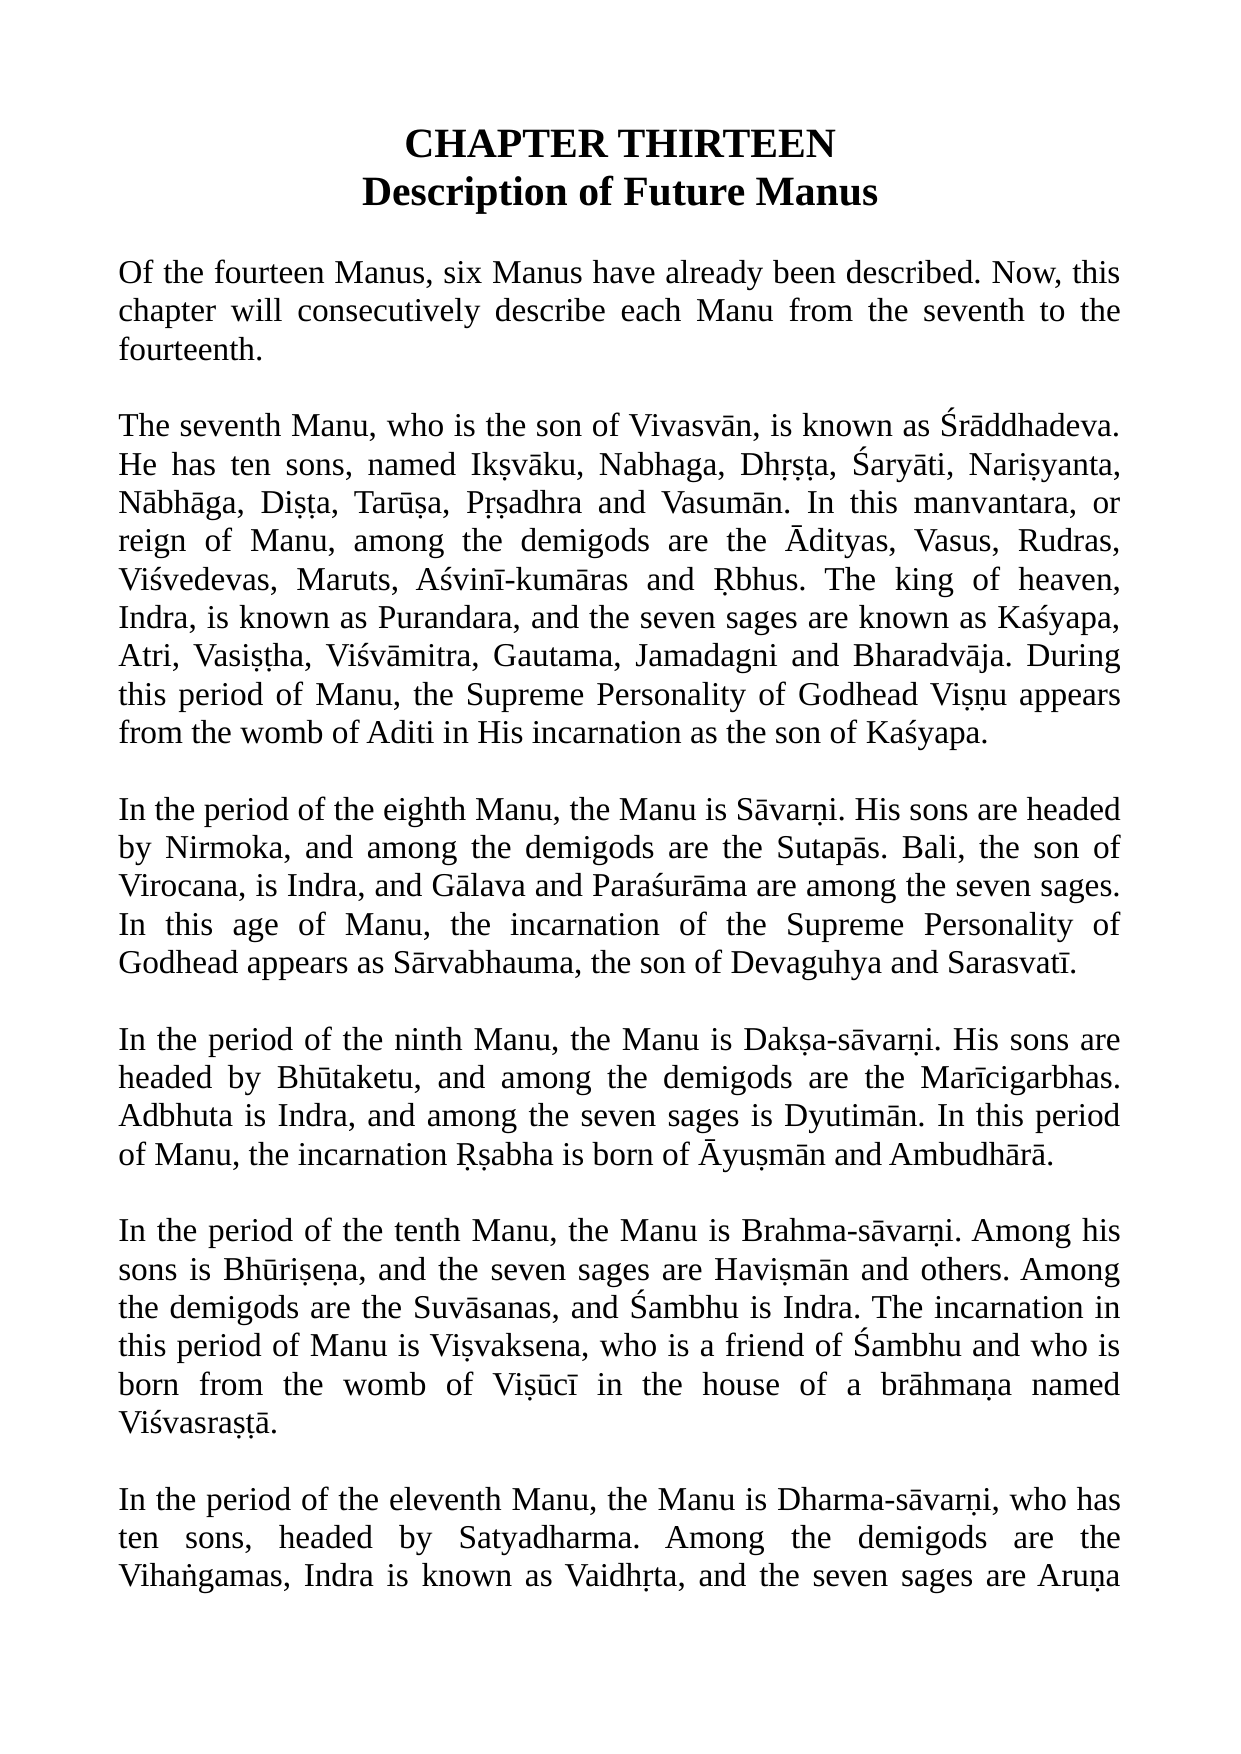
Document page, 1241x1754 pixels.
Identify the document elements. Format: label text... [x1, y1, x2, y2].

text Description of Future Manus [118, 166, 1122, 214]
text Of the fourteen Manus, six Manus have already been described. Now, this chapter will consecutively describe each Manu from the seventh to the fourteenth. [118, 252, 1122, 367]
text The seventh Manu, who is the son of Vivasvān, is known as Śrāddhadeva. He has ten sons, named Ikṣvāku, Nabhaga, Dhṛṣṭa, Śaryāti, Nariṣyanta, Nābhāga, Diṣṭa, Tarūṣa, Pṛṣadhra and Vasumān. In this manvantara, or reign of Manu, among the demigods are the Ādityas, Vasus, Rudras, Viśvedevas, Maruts, Aśvinī-kumāras and Ṛbhus. The king of heaven, Indra, is known as Purandara, and the seven sages are known as Kaśyapa, Atri, Vasiṣṭha, Viśvāmitra, Gautama, Jamadagni and Bharadvāja. During this period of Manu, the Supreme Personality of Godhead Viṣṇu appears from the womb of Aditi in His incarnation as the son of Kaśyapa. [118, 406, 1122, 751]
text In the period of the tenth Manu, the Manu is Brahma-sāvarṇi. Among his sons is Bhūriṣeṇa, and the seven sages are Haviṣmān and others. Among the demigods are the Suvāsanas, and Śambhu is Indra. The incarnation in this period of Manu is Viṣvaksena, who is a friend of Śambhu and who is born from the womb of Viṣūcī in the house of a brāhmaṇa named Viśvasraṣṭā. [118, 1211, 1122, 1441]
text In the period of the eleventh Manu, the Manu is Dharma-sāvarṇi, who has ten sons, headed by Satyadharma. Among the demigods are the Vihaṅgamas, Indra is known as Vaidhṛta, and the seven sages are Aruṇa [118, 1479, 1122, 1594]
text In the period of the ninth Manu, the Manu is Dakṣa-sāvarṇi. His sons are headed by Bhūtaketu, and among the demigods are the Marīcigarbhas. Adbhuta is Indra, and among the seven sages is Dyutimān. In this period of Manu, the incarnation Ṛṣabha is born of Āyuṣmān and Ambudhārā. [118, 1019, 1122, 1172]
text CHAPTER THIRTEEN [118, 118, 1122, 166]
text In the period of the eighth Manu, the Manu is Sāvarṇi. His sons are headed by Nirmoka, and among the demigods are the Sutapās. Bali, the son of Virocana, is Indra, and Gālava and Paraśurāma are among the seven sages. In this age of Manu, the incarnation of the Supreme Personality of Godhead appears as Sārvabhauma, the son of Devaguhya and Sarasvatī. [118, 789, 1122, 981]
